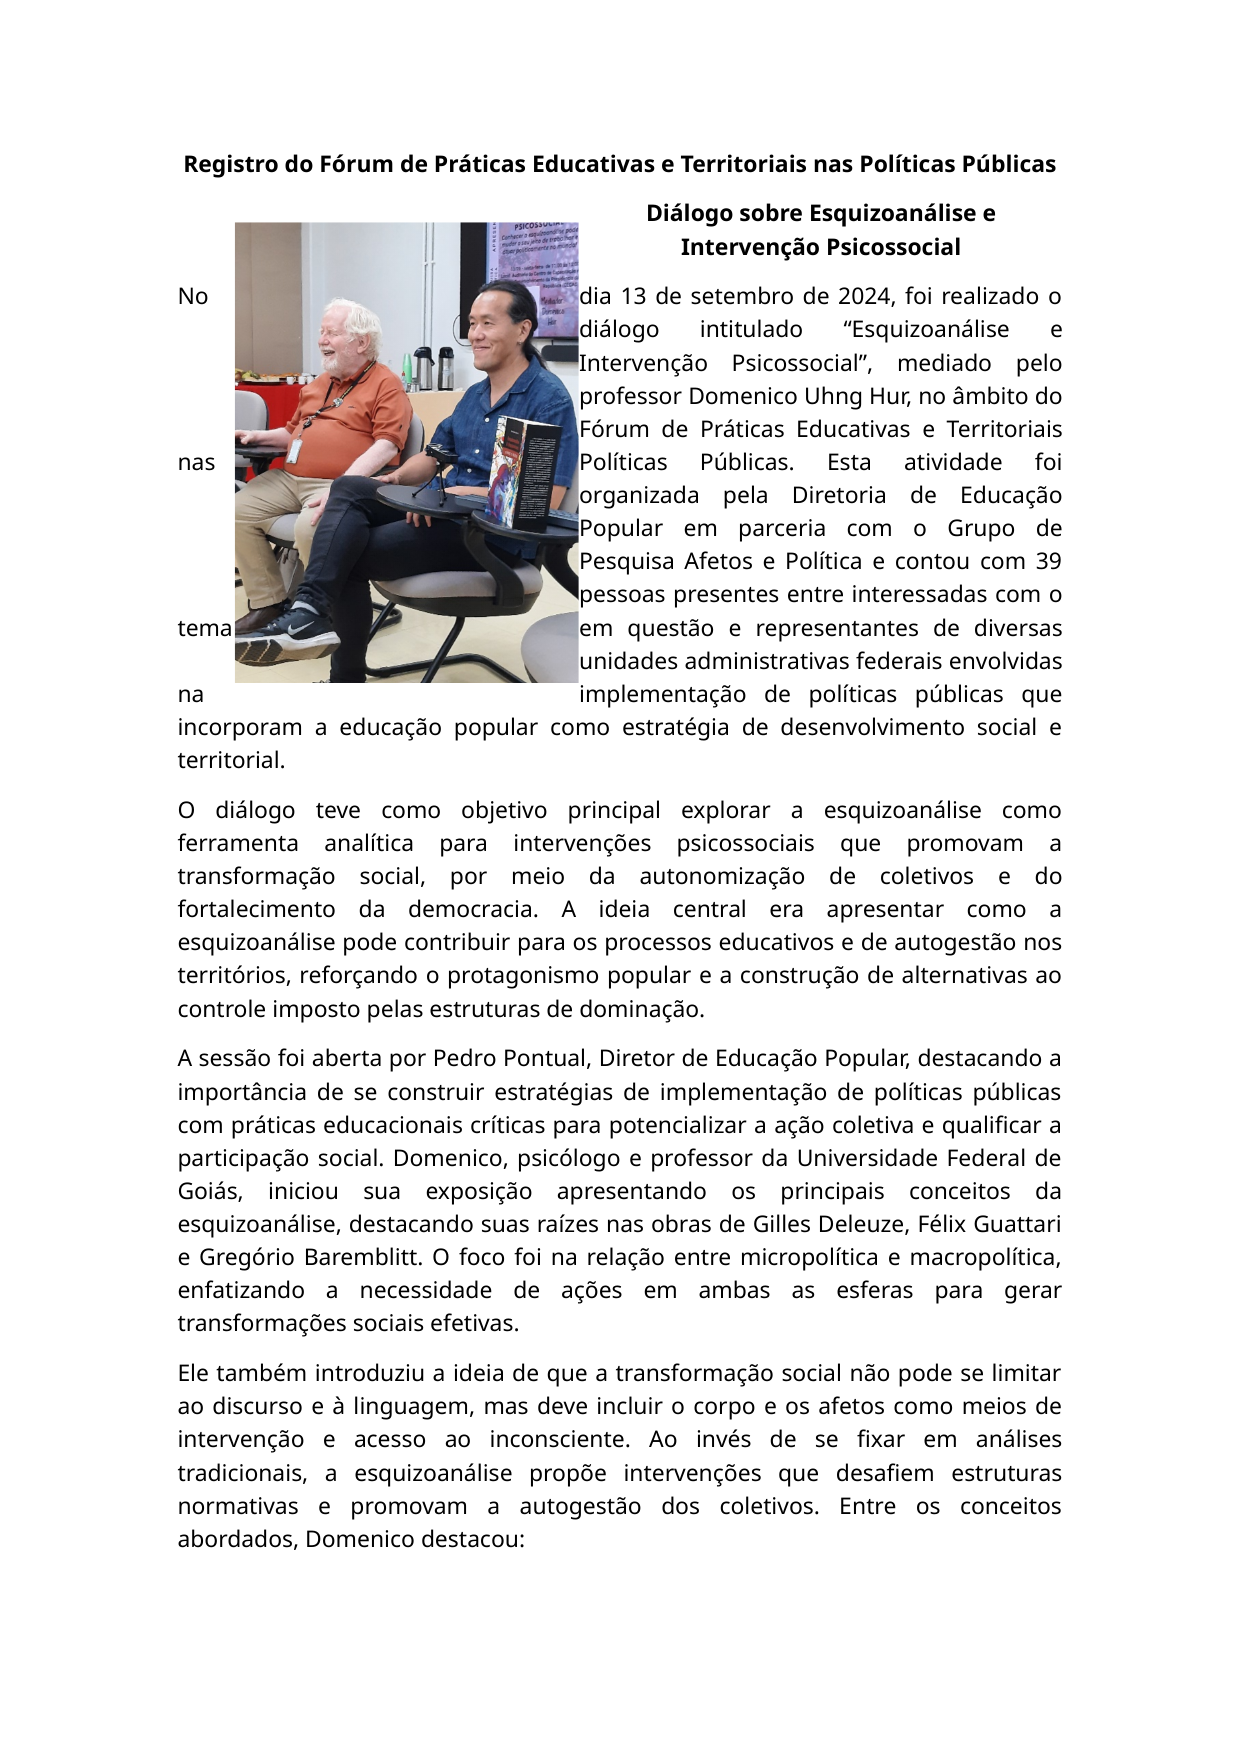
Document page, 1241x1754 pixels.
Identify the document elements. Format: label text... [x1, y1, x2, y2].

text O diálogo teve como objetivo principal explorar a esquizoanálise como ferramenta analítica para intervenções psicossociais que promovam a transformação social, por meio da autonomização de coletivos e do fortalecimento da democracia. A ideia central era apresentar como a esquizoanálise pode contribuir para os processos educativos e de autogestão nos territórios, reforçando o protagonismo popular e a construção de alternativas ao controle imposto pelas estruturas de dominação. [177, 794, 1063, 1024]
text A sessão foi aberta por Pedro Pontual, Diretor de Educação Popular, destacando a importância de se construir estratégias de implementação de políticas públicas com práticas educacionais críticas para potencializar a ação coletiva e qualificar a participação social. Domenico, psicólogo e professor da Universidade Federal de Goiás, iniciou sua exposição apresentando os principais conceitos da esquizoanálise, destacando suas raízes nas obras de Gilles Deleuze, Félix Guattari e Gregório Baremblitt. O foco foi na relação entre micropolítica e macropolítica, enfatizando a necessidade de ações em ambas as esferas para gerar transformações sociais efetivas. [177, 1042, 1063, 1339]
text Registro do Fórum de Práticas Educativas e Territoriais nas Políticas Públicas [177, 148, 1063, 179]
text Ele também introduziu a ideia de que a transformação social não pode se limitar ao discurso e à linguagem, mas deve incluir o corpo e os afetos como meios de intervenção e acesso ao inconsciente. Ao invés de se fixar em análises tradicionais, a esquizoanálise propõe intervenções que desafiem estruturas normativas e promovam a autogestão dos coletivos. Entre os conceitos abordados, Domenico destacou: [177, 1357, 1063, 1554]
text No dia 13 de setembro de 2024, foi realizado o diálogo intitulado “Esquizoanálise e Intervenção Psicossocial”, mediado pelo professor Domenico Uhng Hur, no âmbito do Fórum de Práticas Educativas e Territoriais nas Políticas Públicas. Esta atividade foi organizada pela Diretoria de Educação Popular em parceria com o Grupo de Pesquisa Afetos e Política e contou com 39 pessoas presentes entre interessadas com o tema em questão e representantes de diversas unidades administrativas federais envolvidas na implementação de políticas públicas que incorporam a educação popular como estratégia de desenvolvimento social e territorial. [177, 280, 1063, 775]
text Diálogo sobre Esquizoanálise e Intervenção Psicossocial [177, 197, 1063, 262]
